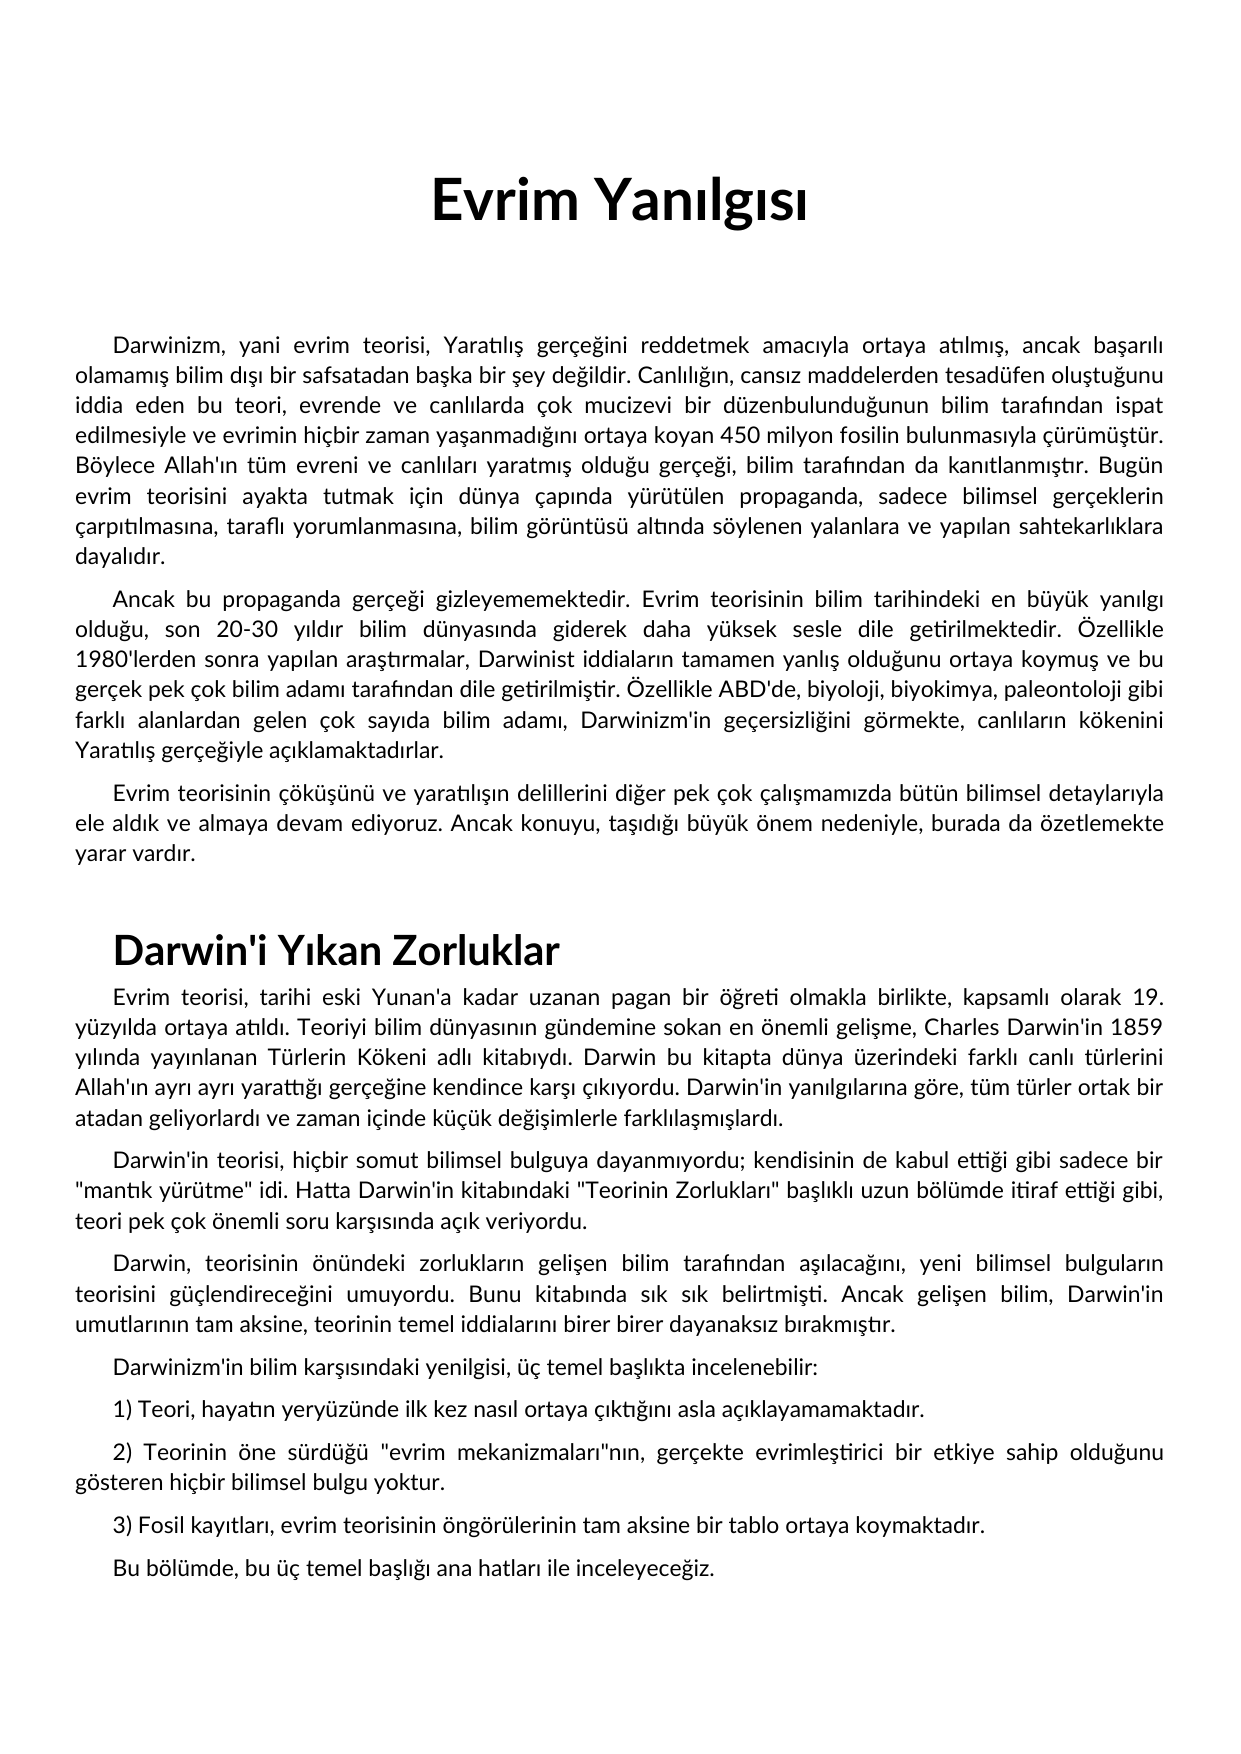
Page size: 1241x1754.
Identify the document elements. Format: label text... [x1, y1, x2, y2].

text Darwin, teorisinin önündeki zorlukların gelişen bilim tarafından aşılacağını, yeni bilimsel bulguların teorisini güçlendireceğini umuyordu. Bunu kitabında sık sık belirtmişti. Ancak gelişen bilim, Darwin'in umutlarının tam aksine, teorinin temel iddialarını birer birer dayanaksız bırakmıştır. [75, 1249, 1165, 1337]
text Evrim teorisi, tarihi eski Yunan'a kadar uzanan pagan bir öğreti olmakla birlikte, kapsamlı olarak 19. yüzyılda ortaya atıldı. Teoriyi bilim dünyasının gündemine sokan en önemli gelişme, Charles Darwin'in 1859 yılında yayınlanan Türlerin Kökeni adlı kitabıydı. Darwin bu kitapta dünya üzerindeki farklı canlı türlerini Allah'ın ayrı ayrı yarattığı gerçeğine kendince karşı çıkıyordu. Darwin'in yanılgılarına göre, tüm türler ortak bir atadan geliyorlardı ve zaman içinde küçük değişimlerle farklılaşmışlardı. [75, 982, 1165, 1131]
text 3) Fosil kayıtları, evrim teorisinin öngörülerinin tam aksine bir tablo ortaya koymaktadır. [75, 1511, 1165, 1538]
subtitle Evrim Yanılgısı [75, 162, 1165, 232]
text Ancak bu propaganda gerçeği gizleyememektedir. Evrim teorisinin bilim tarihindeki en büyük yanılgı olduğu, son 20-30 yıldır bilim dünyasında giderek daha yüksek sesle dile getirilmektedir. Özellikle 1980'lerden sonra yapılan araştırmalar, Darwinist iddiaların tamamen yanlış olduğunu ortaya koymuş ve bu gerçek pek çok bilim adamı tarafından dile getirilmiştir. Özellikle ABD'de, biyoloji, biyokimya, paleontoloji gibi farklı alanlardan gelen çok sayıda bilim adamı, Darwinizm'in geçersizliğini görmekte, canlıların kökenini Yaratılış gerçeğiyle açıklamaktadırlar. [75, 584, 1165, 763]
text 2) Teorinin öne sürdüğü "evrim mekanizmaları"nın, gerçekte evrimleştirici bir etkiye sahip olduğunu gösteren hiçbir bilimsel bulgu yoktur. [75, 1438, 1165, 1495]
text 1) Teori, hayatın yeryüzünde ilk kez nasıl ortaya çıktığını asla açıklayamamaktadır. [75, 1395, 1165, 1422]
text Darwinizm, yani evrim teorisi, Yaratılış gerçeğini reddetmek amacıyla ortaya atılmış, ancak başarılı olamamış bilim dışı bir safsatadan başka bir şey değildir. Canlılığın, cansız maddelerden tesadüfen oluştuğunu iddia eden bu teori, evrende ve canlılarda çok mucizevi bir düzenbulunduğunun bilim tarafından ispat edilmesiyle ve evrimin hiçbir zaman yaşanmadığını ortaya koyan 450 milyon fosilin bulunmasıyla çürümüştür. Böylece Allah'ın tüm evreni ve canlıları yaratmış olduğu gerçeği, bilim tarafından da kanıtlanmıştır. Bugün evrim teorisini ayakta tutmak için dünya çapında yürütülen propaganda, sadece bilimsel gerçeklerin çarpıtılmasına, taraflı yorumlanmasına, bilim görüntüsü altında söylenen yalanlara ve yapılan sahtekarlıklara dayalıdır. [75, 330, 1165, 569]
text Darwinizm'in bilim karşısındaki yenilgisi, üç temel başlıkta incelenebilir: [75, 1352, 1165, 1380]
text Bu bölümde, bu üç temel başlığı ana hatları ile inceleyeceğiz. [75, 1553, 1165, 1581]
text Darwin'in teorisi, hiçbir somut bilimsel bulguya dayanmıyordu; kendisinin de kabul ettiği gibi sadece bir "mantık yürütme" idi. Hatta Darwin'in kitabındaki "Teorinin Zorlukları" başlıklı uzun bölümde itiraf ettiği gibi, teori pek çok önemli soru karşısında açık veriyordu. [75, 1146, 1165, 1234]
subtitle Darwin'i Yıkan Zorluklar [112, 924, 1165, 974]
text Evrim teorisinin çöküşünü ve yaratılışın delillerini diğer pek çok çalışmamızda bütün bilimsel detaylarıyla ele aldık ve almaya devam ediyoruz. Ancak konuyu, taşıdığı büyük önem nedeniyle, burada da özetlemekte yarar vardır. [75, 778, 1165, 866]
